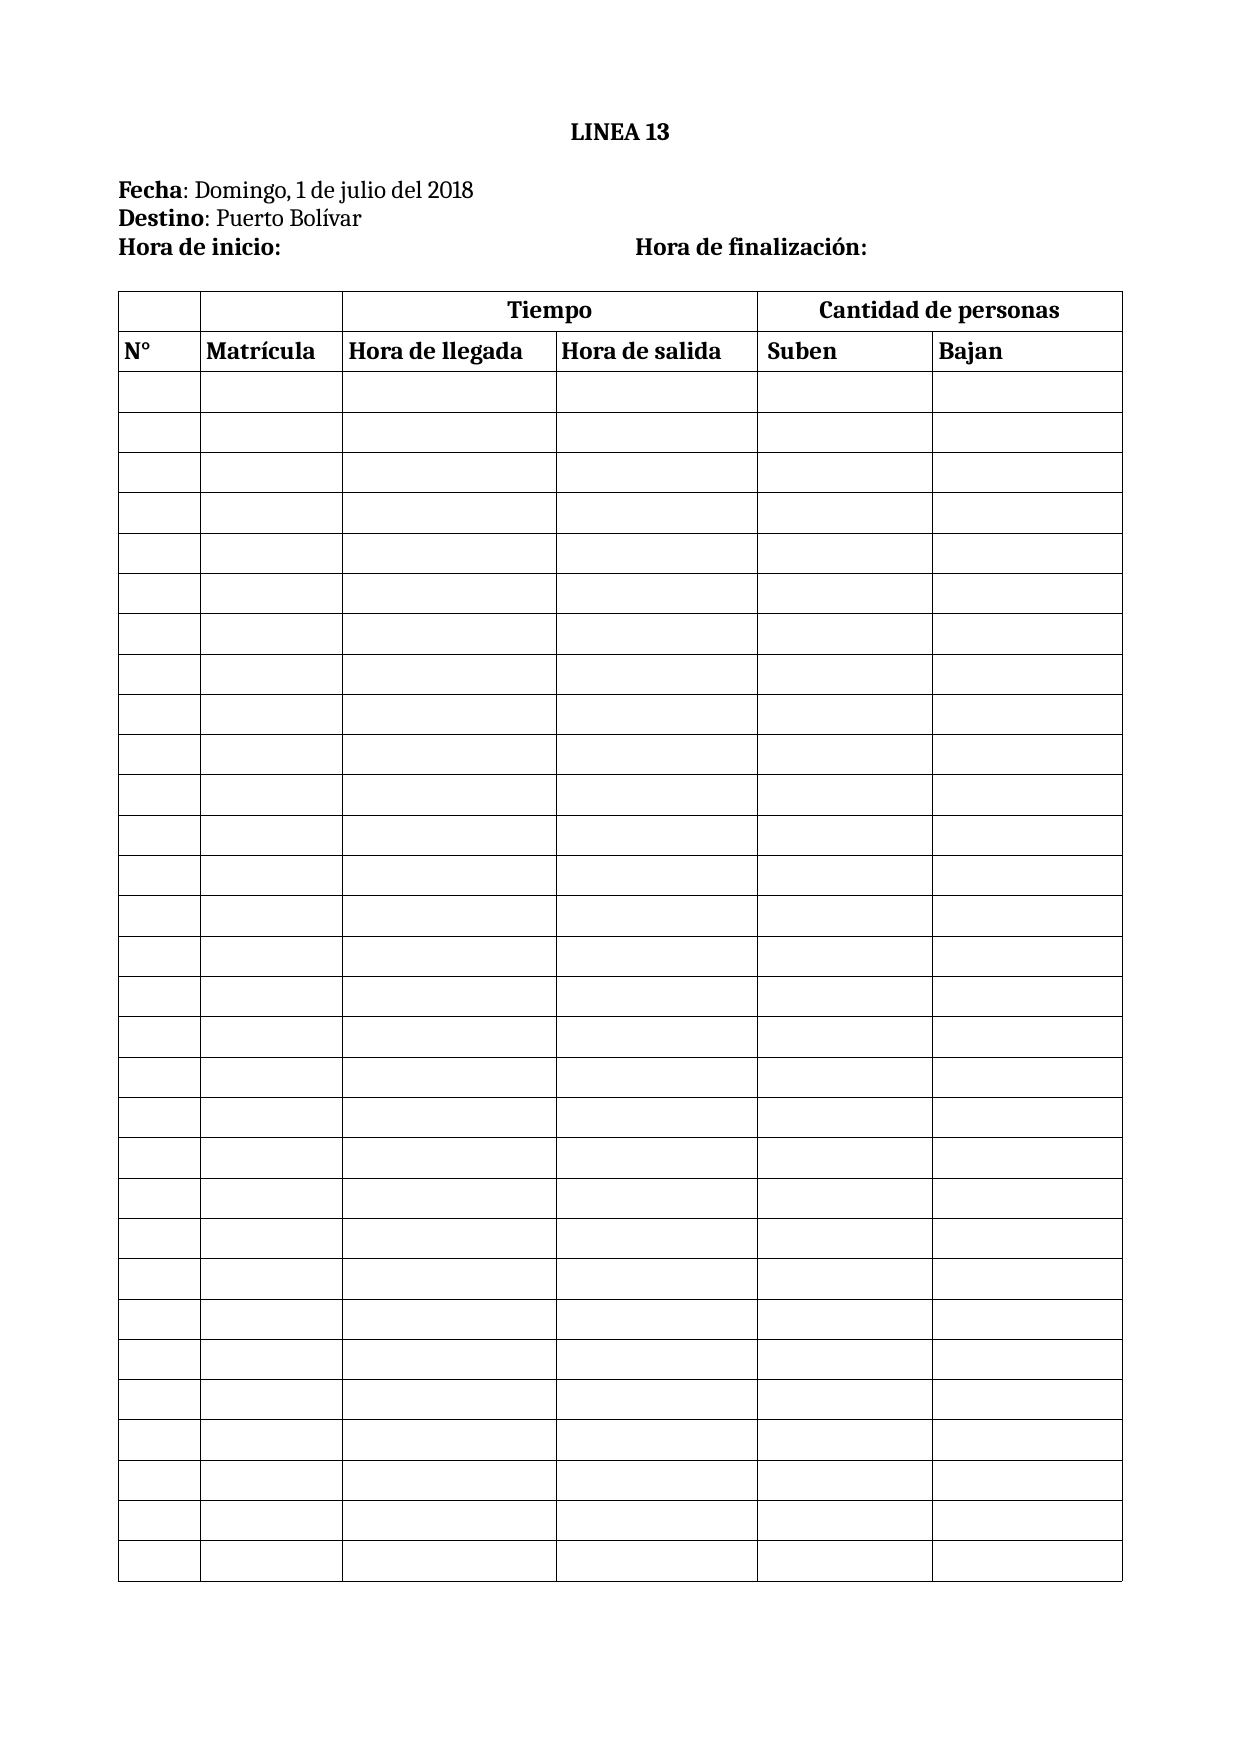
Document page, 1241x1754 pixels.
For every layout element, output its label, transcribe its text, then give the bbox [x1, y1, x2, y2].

table_header [201, 292, 342, 331]
table_cell [201, 1340, 342, 1379]
table_cell [758, 1541, 932, 1581]
table_cell [201, 735, 342, 774]
table_cell [758, 695, 932, 734]
table_cell [758, 1259, 932, 1298]
table_cell [119, 534, 200, 573]
table_cell [343, 574, 556, 613]
table_header Cantidad de personas [758, 292, 1122, 331]
table_cell [557, 896, 757, 936]
table_cell [557, 1380, 757, 1419]
table_cell [343, 816, 556, 855]
table_cell [758, 534, 932, 573]
table_cell [119, 695, 200, 734]
table_cell [201, 493, 342, 532]
table_cell [758, 1420, 932, 1460]
table_cell [201, 1058, 342, 1097]
table_cell [201, 856, 342, 895]
table_cell [557, 775, 757, 815]
table_cell [119, 493, 200, 532]
table_cell [343, 534, 556, 573]
table_cell [758, 453, 932, 492]
table_cell [557, 1461, 757, 1500]
table_cell [201, 534, 342, 573]
text Destino: Puerto Bolívar [118, 204, 1122, 233]
table_cell [933, 977, 1122, 1016]
table_cell [933, 1138, 1122, 1177]
text Fecha: Domingo, 1 de julio del 2018 [118, 176, 1122, 204]
table_cell [758, 655, 932, 694]
table_cell [119, 1017, 200, 1057]
table_cell [343, 372, 556, 412]
table_cell [343, 1017, 556, 1057]
table_cell [119, 574, 200, 613]
table_cell [758, 1017, 932, 1057]
table_cell Matrícula [201, 332, 342, 371]
table_cell [933, 1219, 1122, 1258]
table_cell [119, 372, 200, 412]
table_cell [201, 614, 342, 653]
table_cell [119, 1300, 200, 1339]
table_cell [557, 493, 757, 532]
table_cell [557, 1300, 757, 1339]
table_cell [119, 937, 200, 976]
table_cell [933, 655, 1122, 694]
table_cell [933, 896, 1122, 936]
table_cell N° [119, 332, 200, 371]
table_cell [557, 1138, 757, 1177]
table_cell [933, 856, 1122, 895]
table_cell [201, 1380, 342, 1419]
table_cell [343, 1259, 556, 1298]
table_cell Hora de llegada [343, 332, 556, 371]
table_cell [557, 735, 757, 774]
table_cell [933, 1340, 1122, 1379]
table_cell [201, 977, 342, 1016]
text LINEA 13 [118, 118, 1122, 147]
table_cell [933, 735, 1122, 774]
table_cell [201, 695, 342, 734]
table_cell [119, 1420, 200, 1460]
table_cell [758, 1138, 932, 1177]
table_cell [933, 1098, 1122, 1137]
table_cell [343, 735, 556, 774]
table_cell [557, 977, 757, 1016]
table_cell [933, 453, 1122, 492]
table_header [119, 292, 200, 331]
table_cell [758, 856, 932, 895]
table_cell [201, 453, 342, 492]
table_cell [343, 655, 556, 694]
table_cell [933, 574, 1122, 613]
table_cell [758, 372, 932, 412]
table_cell [119, 1219, 200, 1258]
table_cell [557, 1420, 757, 1460]
table_cell [933, 1420, 1122, 1460]
table_cell [119, 1340, 200, 1379]
table_cell [933, 1017, 1122, 1057]
table_cell [758, 1098, 932, 1137]
table_cell [758, 1340, 932, 1379]
table_cell [933, 493, 1122, 532]
table_cell [758, 614, 932, 653]
table_cell [557, 1340, 757, 1379]
table_cell [343, 1138, 556, 1177]
table_cell [758, 1300, 932, 1339]
table_cell [119, 1380, 200, 1419]
table_cell [758, 816, 932, 855]
table_cell [557, 1541, 757, 1581]
table_cell [343, 896, 556, 936]
table_cell [343, 1058, 556, 1097]
table_cell [758, 1501, 932, 1540]
table_cell [343, 775, 556, 815]
table_cell [343, 1098, 556, 1137]
table_cell [201, 1179, 342, 1218]
table_cell [758, 977, 932, 1016]
table_cell [557, 1098, 757, 1137]
table_cell [933, 775, 1122, 815]
table_cell [758, 937, 932, 976]
table_cell [201, 775, 342, 815]
table_cell [557, 1179, 757, 1218]
table_cell [343, 493, 556, 532]
table_cell [201, 1501, 342, 1540]
table_cell [119, 896, 200, 936]
table_cell [933, 816, 1122, 855]
table_cell [119, 1138, 200, 1177]
table_cell [201, 655, 342, 694]
table_cell [343, 695, 556, 734]
table_cell [933, 695, 1122, 734]
table_cell [119, 1259, 200, 1298]
table_cell [758, 413, 932, 452]
table_cell [201, 1259, 342, 1298]
table_cell [557, 614, 757, 653]
table_cell [557, 695, 757, 734]
table_cell [119, 413, 200, 452]
table_cell [933, 1300, 1122, 1339]
table_cell Suben [758, 332, 932, 371]
table_cell [201, 1017, 342, 1057]
table_cell [758, 574, 932, 613]
table_cell [933, 1461, 1122, 1500]
table_cell [758, 1380, 932, 1419]
table_cell [343, 1501, 556, 1540]
table_header Tiempo [343, 292, 757, 331]
table_cell [343, 1340, 556, 1379]
table_cell [119, 977, 200, 1016]
table_cell [933, 413, 1122, 452]
table_cell [119, 856, 200, 895]
table_cell [557, 937, 757, 976]
table_cell [119, 1541, 200, 1581]
table_cell [201, 413, 342, 452]
table_cell [201, 372, 342, 412]
table_cell [933, 1259, 1122, 1298]
table_cell [557, 1259, 757, 1298]
table_cell [119, 453, 200, 492]
table_cell [119, 655, 200, 694]
table_cell [557, 655, 757, 694]
table_cell [933, 372, 1122, 412]
table_cell [201, 896, 342, 936]
table_cell [557, 816, 757, 855]
table_cell [933, 1380, 1122, 1419]
table_cell [201, 574, 342, 613]
table_cell [557, 856, 757, 895]
table_cell [557, 372, 757, 412]
table_cell [933, 1058, 1122, 1097]
table_cell [119, 1058, 200, 1097]
table_cell [119, 1501, 200, 1540]
table_cell [933, 614, 1122, 653]
table_cell [557, 1501, 757, 1540]
table_cell [557, 1058, 757, 1097]
table_cell [343, 1300, 556, 1339]
table_cell [758, 775, 932, 815]
table_cell Hora de salida [557, 332, 757, 371]
text Hora de inicio: Hora de finalización: [118, 233, 1122, 262]
table_cell [201, 1219, 342, 1258]
table_cell [119, 1179, 200, 1218]
table_cell [343, 413, 556, 452]
table_cell [343, 614, 556, 653]
table_cell [343, 453, 556, 492]
table_cell [201, 1098, 342, 1137]
table_cell [119, 775, 200, 815]
table_cell [343, 1420, 556, 1460]
table_cell [343, 1380, 556, 1419]
table_cell [933, 937, 1122, 976]
table_cell [119, 1098, 200, 1137]
table_cell Bajan [933, 332, 1122, 371]
table_cell [119, 816, 200, 855]
table_cell [758, 1058, 932, 1097]
table_cell [557, 413, 757, 452]
table_cell [343, 1179, 556, 1218]
table_cell [758, 1219, 932, 1258]
table_cell [201, 937, 342, 976]
table_cell [343, 1461, 556, 1500]
table_cell [758, 1179, 932, 1218]
table_cell [343, 937, 556, 976]
table_cell [201, 1461, 342, 1500]
table_cell [758, 735, 932, 774]
table_cell [933, 534, 1122, 573]
table_cell [201, 816, 342, 855]
table_cell [201, 1138, 342, 1177]
table_cell [933, 1541, 1122, 1581]
table_cell [557, 534, 757, 573]
table_cell [933, 1501, 1122, 1540]
table_cell [201, 1541, 342, 1581]
table_cell [343, 1541, 556, 1581]
table_cell [557, 574, 757, 613]
table_cell [557, 1017, 757, 1057]
table_cell [758, 896, 932, 936]
table_cell [343, 977, 556, 1016]
table_cell [557, 453, 757, 492]
table_cell [343, 1219, 556, 1258]
table_cell [119, 614, 200, 653]
table_cell [933, 1179, 1122, 1218]
table_cell [119, 1461, 200, 1500]
table_cell [201, 1300, 342, 1339]
table_cell [758, 1461, 932, 1500]
table_cell [557, 1219, 757, 1258]
table_cell [201, 1420, 342, 1460]
table_cell [343, 856, 556, 895]
table_cell [119, 735, 200, 774]
table_cell [758, 493, 932, 532]
